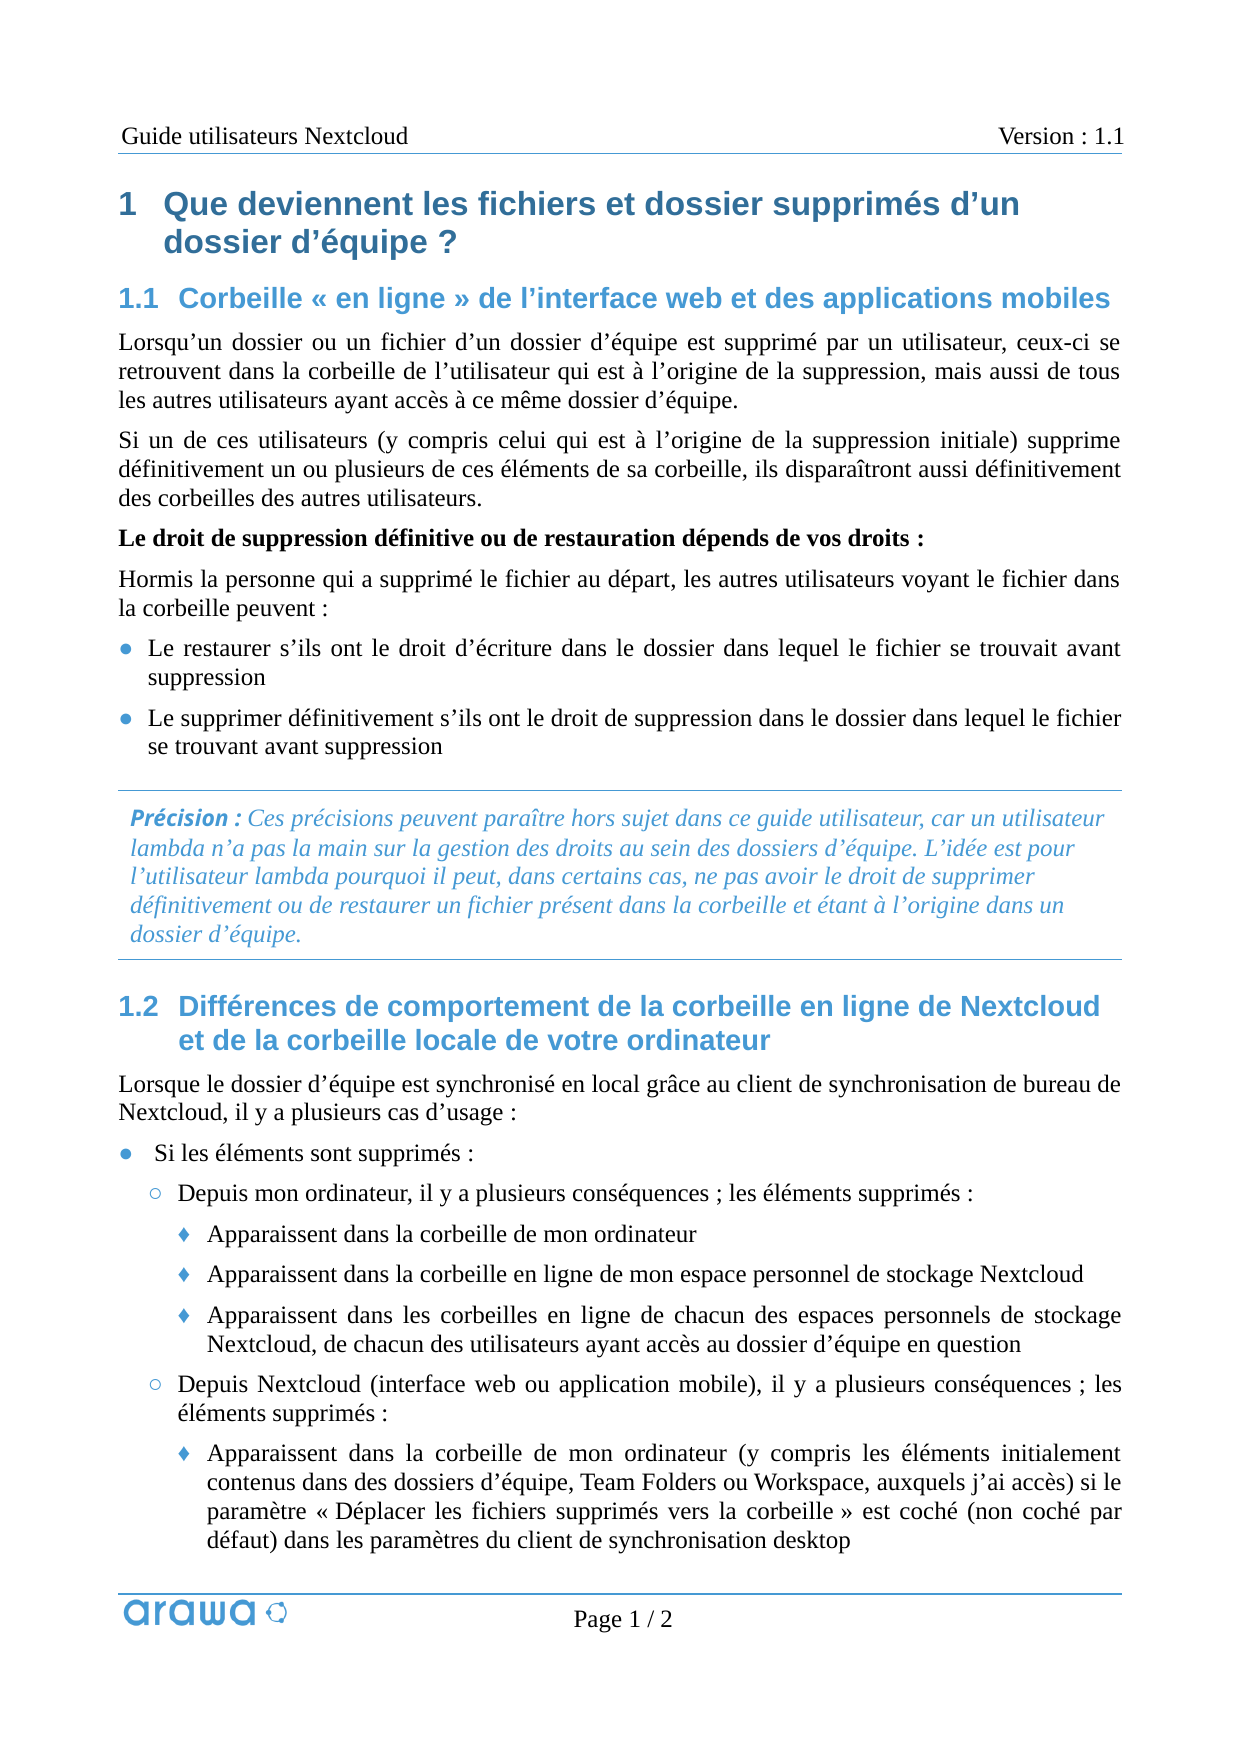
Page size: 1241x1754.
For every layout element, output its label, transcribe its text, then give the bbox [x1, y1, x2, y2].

list Depuis mon ordinateur, il y a plusieurs conséquences ; les éléments supprimés : [148, 1178, 1122, 1207]
list Apparaissent dans la corbeille de mon ordinateur [177, 1219, 1122, 1248]
list Depuis Nextcloud (interface web ou application mobile), il y a plusieurs conséquences ; les éléments supprimés : [148, 1369, 1122, 1427]
list Apparaissent dans la corbeille de mon ordinateur (y compris les éléments initialement contenus dans des dossiers d’équipe, Team Folders ou Workspace, auxquels j’ai accès) si le paramètre « Déplacer les fichiers supprimés vers la corbeille » est coché (non coché par défaut) dans les paramètres du client de synchronisation desktop [177, 1438, 1122, 1553]
list Si les éléments sont supprimés : [118, 1138, 1122, 1167]
subtitle Corbeille « en ligne » de l’interface web et des applications mobiles [118, 281, 1122, 315]
text Précision : Ces précisions peuvent paraître hors sujet dans ce guide utilisateur, car un utilisateur lambda n’a pas la main sur la gestion des droits au sein des dossiers d’équipe. L’idée est pour l’utilisateur lambda pourquoi il peut, dans certains cas, ne pas avoir le droit de supprimer définitivement ou de restaurer un fichier présent dans la corbeille et étant à l’origine dans un dossier d’équipe. [118, 791, 1122, 959]
text Lorsqu’un dossier ou un fichier d’un dossier d’équipe est supprimé par un utilisateur, ceux-ci se retrouvent dans la corbeille de l’utilisateur qui est à l’origine de la suppression, mais aussi de tous les autres utilisateurs ayant accès à ce même dossier d’équipe. [118, 327, 1122, 414]
subtitle Différences de comportement de la corbeille en ligne de Nextcloud et de la corbeille locale de votre ordinateur [118, 989, 1122, 1056]
text Lorsque le dossier d’équipe est synchronisé en local grâce au client de synchronisation de bureau de Nextcloud, il y a plusieurs cas d’usage : [118, 1069, 1122, 1126]
picture [121, 1597, 290, 1628]
text Si un de ces utilisateurs (y compris celui qui est à l’origine de la suppression initiale) supprime définitivement un ou plusieurs de ces éléments de sa corbeille, ils disparaîtront aussi définitivement des corbeilles des autres utilisateurs. [118, 426, 1122, 512]
text Hormis la personne qui a supprimé le fichier au départ, les autres utilisateurs voyant le fichier dans la corbeille peuvent : [118, 564, 1122, 622]
list Le supprimer définitivement s’ils ont le droit de suppression dans le dossier dans lequel le fichier se trouvant avant suppression [118, 703, 1122, 760]
list Apparaissent dans la corbeille en ligne de mon espace personnel de stockage Nextcloud [177, 1259, 1122, 1288]
text Le droit de suppression définitive ou de restauration dépends de vos droits : [118, 523, 1122, 552]
list Apparaissent dans les corbeilles en ligne de chacun des espaces personnels de stockage Nextcloud, de chacun des utilisateurs ayant accès au dossier d’équipe en question [177, 1300, 1122, 1357]
subtitle Que deviennent les fichiers et dossier supprimés d’un dossier d’équipe ? [118, 184, 1122, 261]
list Le restaurer s’ils ont le droit d’écriture dans le dossier dans lequel le fichier se trouvait avant suppression [118, 633, 1122, 691]
